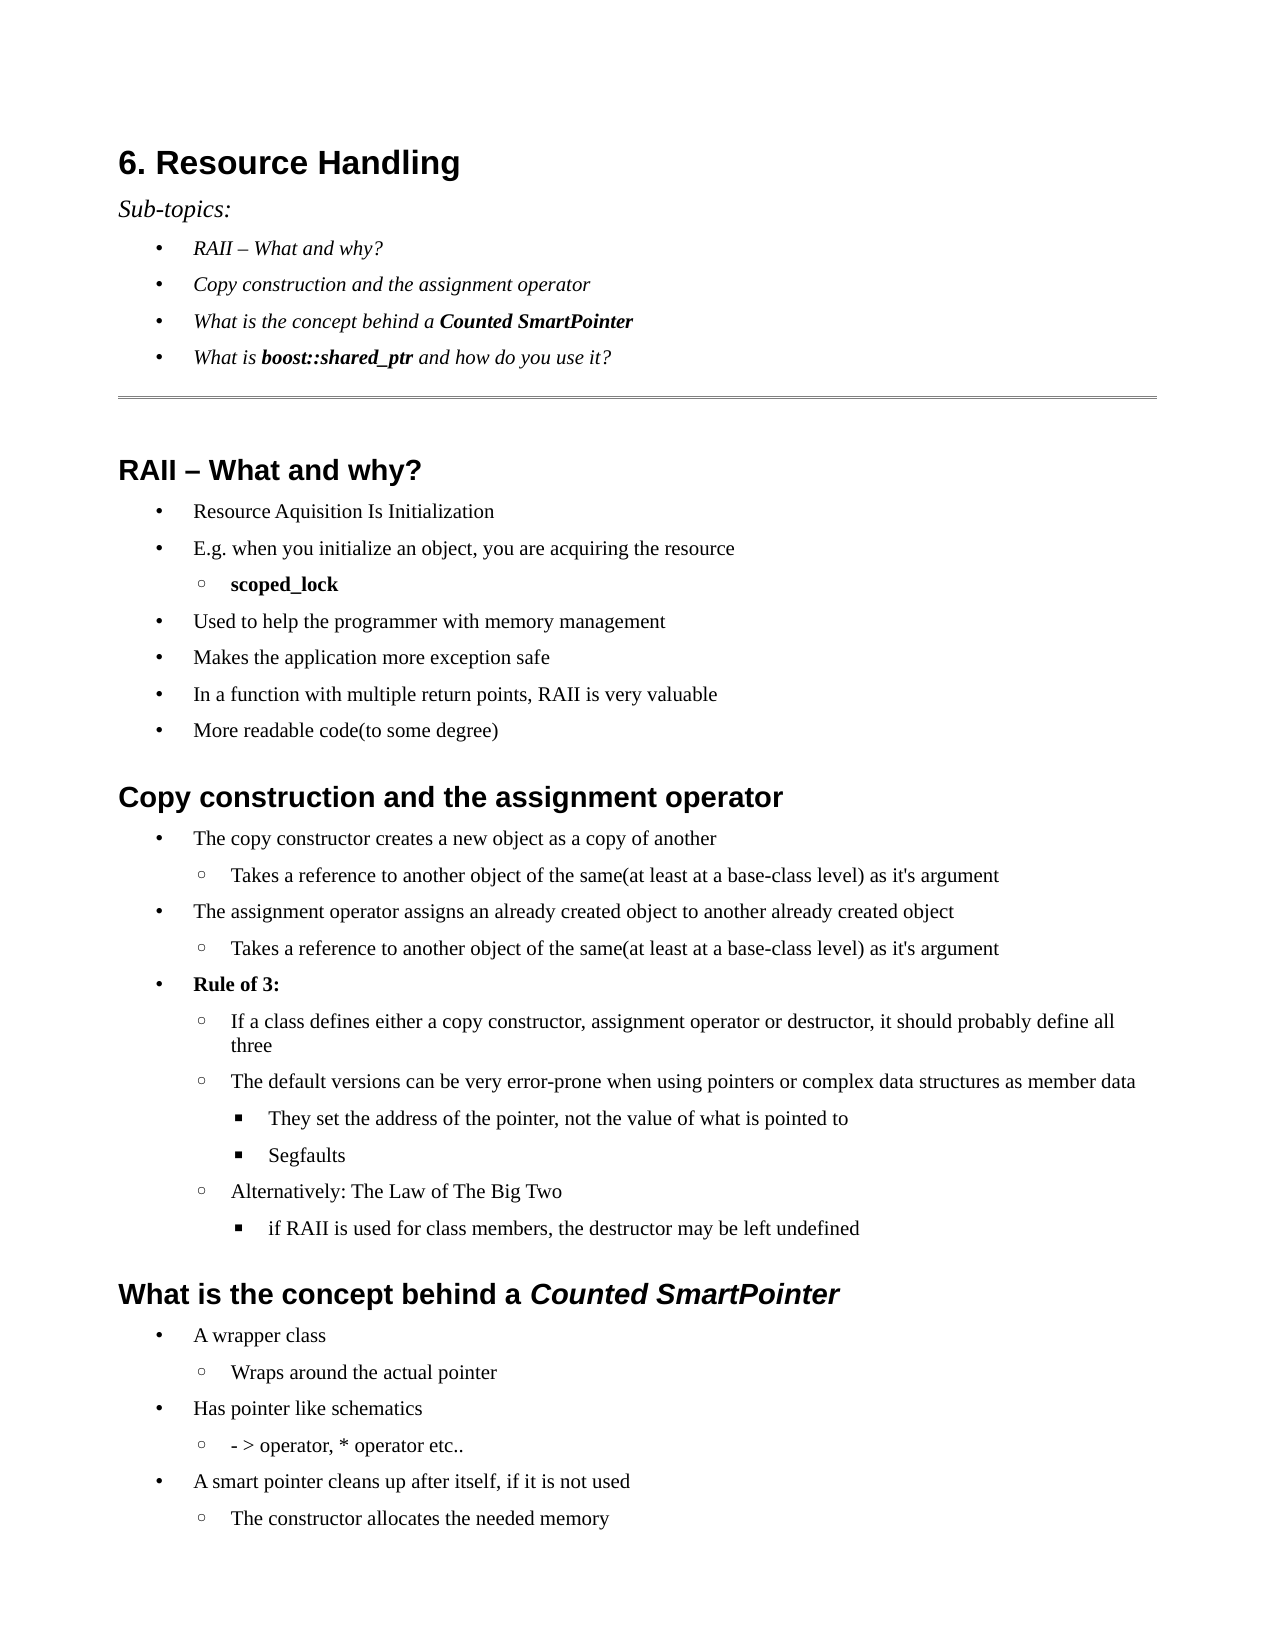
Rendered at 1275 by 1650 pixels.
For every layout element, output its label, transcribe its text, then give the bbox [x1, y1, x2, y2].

subtitle What is the concept behind a Counted SmartPointer [118, 1277, 1157, 1311]
list A wrapper class [156, 1323, 1157, 1347]
list if RAII is used for class members, the destructor may be left undefined [231, 1216, 1157, 1240]
list The copy constructor creates a new object as a copy of another [156, 826, 1157, 850]
list Takes a reference to another object of the same(at least at a base-class level) as it's argument [193, 936, 1157, 960]
subtitle 6. Resource Handling [118, 143, 1157, 182]
list If a class defines either a copy constructor, assignment operator or destructor, it should probably define all three [193, 1009, 1157, 1057]
list The constructor allocates the needed memory [193, 1506, 1157, 1530]
subtitle RAII – What and why? [118, 453, 1157, 486]
list The default versions can be very error-prone when using pointers or complex data structures as member data [193, 1069, 1157, 1093]
list Alternatively: The Law of The Big Two [193, 1179, 1157, 1203]
subtitle Copy construction and the assignment operator [118, 780, 1157, 813]
list - > operator, * operator etc.. [193, 1433, 1157, 1457]
list scoped_lock [193, 572, 1157, 596]
text Sub-topics: [118, 194, 1157, 223]
list RAII – What and why? [156, 236, 1157, 259]
list What is boost::shared_ptr and how do you use it? [156, 345, 1157, 369]
list Used to help the programmer with memory management [156, 609, 1157, 633]
list In a function with multiple return points, RAII is very valuable [156, 682, 1157, 706]
list Segfaults [231, 1142, 1157, 1167]
list Wraps around the actual pointer [193, 1360, 1157, 1384]
list A smart pointer cleans up after itself, if it is not used [156, 1469, 1157, 1493]
list Copy construction and the assignment operator [156, 272, 1157, 296]
list What is the concept behind a Counted SmartPointer [156, 309, 1157, 333]
list The assignment operator assigns an already created object to another already created object [156, 899, 1157, 923]
list More readable code(to some degree) [156, 718, 1157, 742]
list Resource Aquisition Is Initialization [156, 499, 1157, 523]
list Rule of 3: [156, 972, 1157, 996]
list Takes a reference to another object of the same(at least at a base-class level) as it's argument [193, 862, 1157, 887]
list E.g. when you initialize an object, you are acquiring the resource [156, 536, 1157, 559]
list Makes the application more exception safe [156, 645, 1157, 669]
list Has pointer like schematics [156, 1396, 1157, 1420]
list They set the address of the pointer, not the value of what is pointed to [231, 1106, 1157, 1130]
